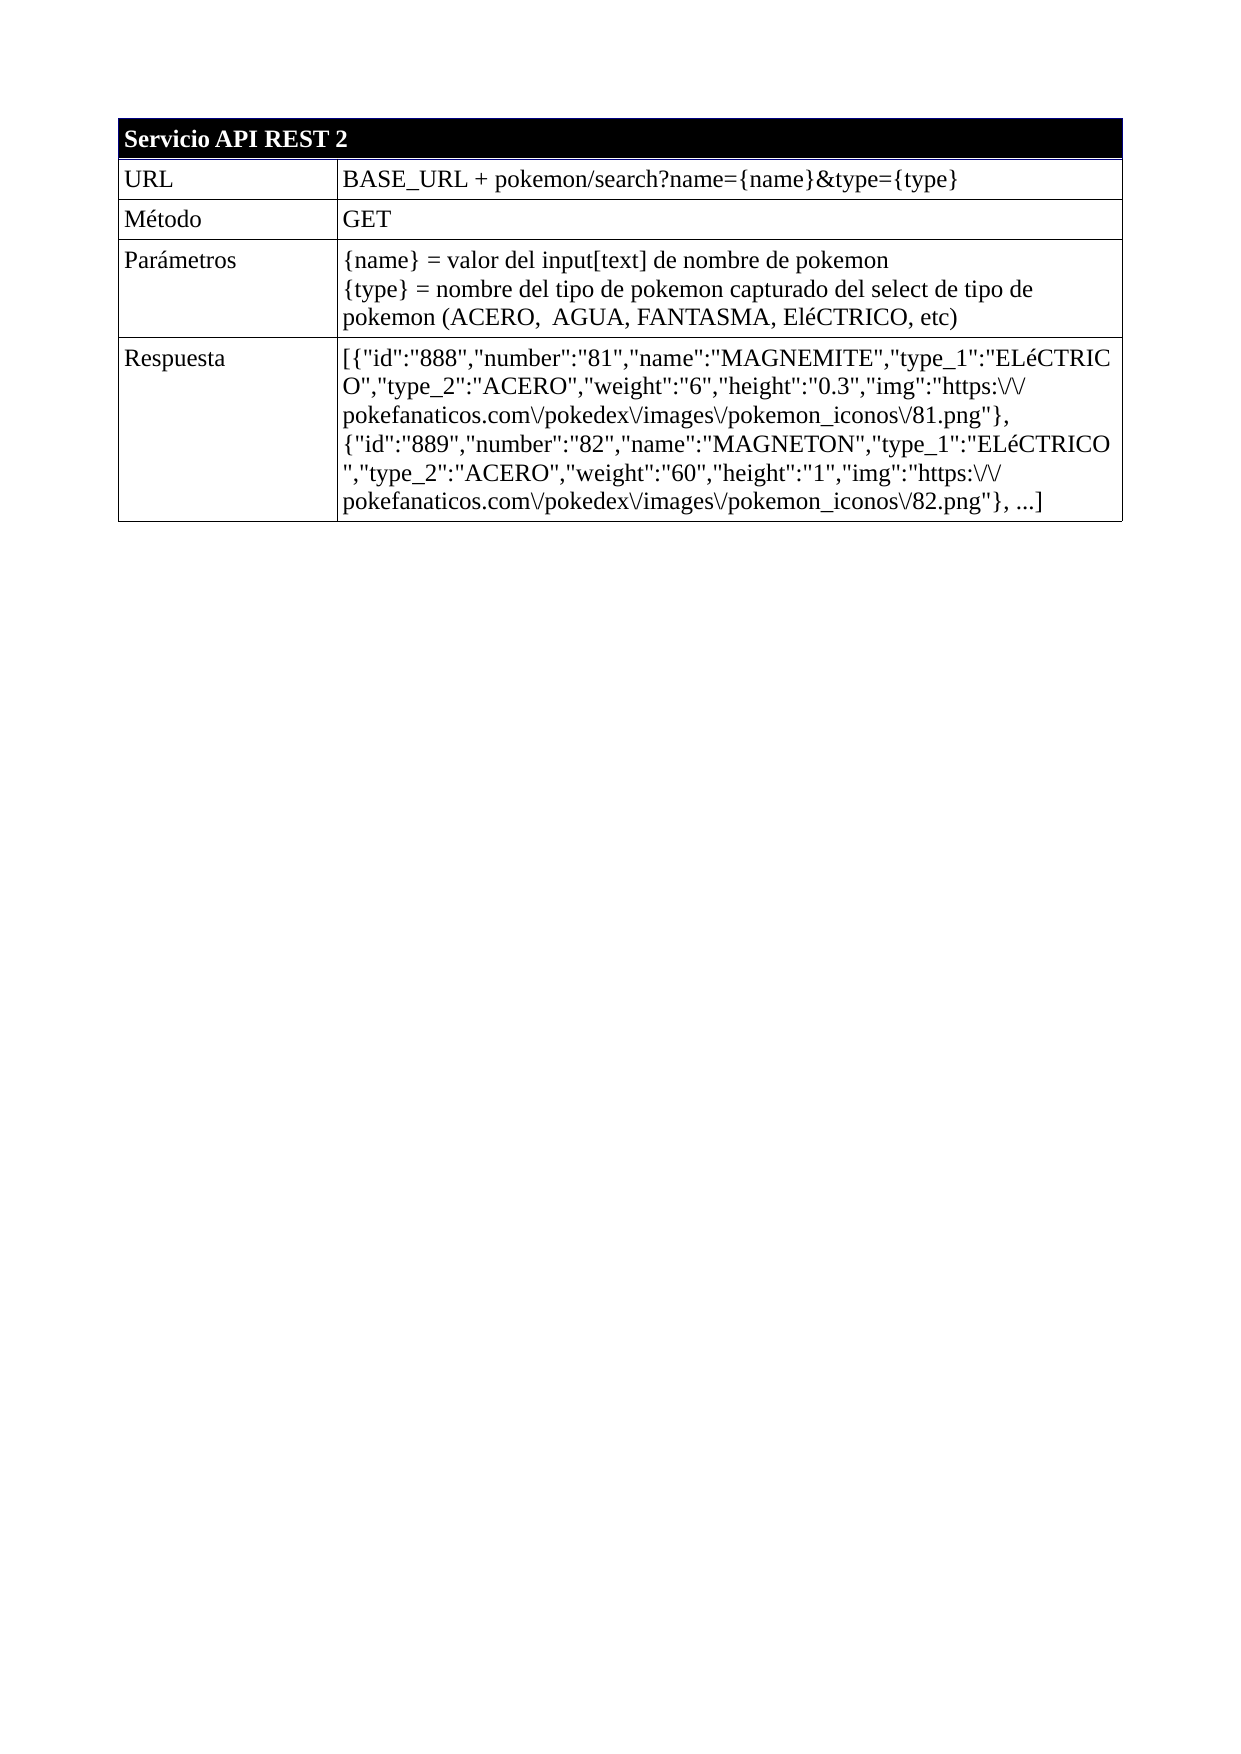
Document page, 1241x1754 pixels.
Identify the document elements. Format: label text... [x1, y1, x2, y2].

table_cell URL [119, 160, 337, 199]
table_cell Método [119, 200, 337, 239]
table_cell [{"id":"888","number":"81","name":"MAGNEMITE","type_1":"ELéCTRICO","type_2":"ACERO","weight":"6","height":"0.3","img":"https:\/\/pokefanaticos.com\/pokedex\/images\/pokemon_iconos\/81.png"},{"id":"889","number":"82","name":"MAGNETON","type_1":"ELéCTRICO","type_2":"ACERO","weight":"60","height":"1","img":"https:\/\/pokefanaticos.com\/pokedex\/images\/pokemon_iconos\/82.png"}, ...] [338, 338, 1122, 521]
table_cell GET [338, 200, 1122, 239]
table_cell Respuesta [119, 338, 337, 521]
table_cell {name} = valor del input[text] de nombre de pokemon {type} = nombre del tipo de pokemon capturado del select de tipo de pokemon (ACERO, AGUA, FANTASMA, EléCTRICO, etc) [338, 240, 1122, 337]
table_header Servicio API REST 2 [119, 119, 1122, 158]
table_cell Parámetros [119, 240, 337, 337]
table_cell BASE_URL + pokemon/search?name={name}&type={type} [338, 160, 1122, 199]
